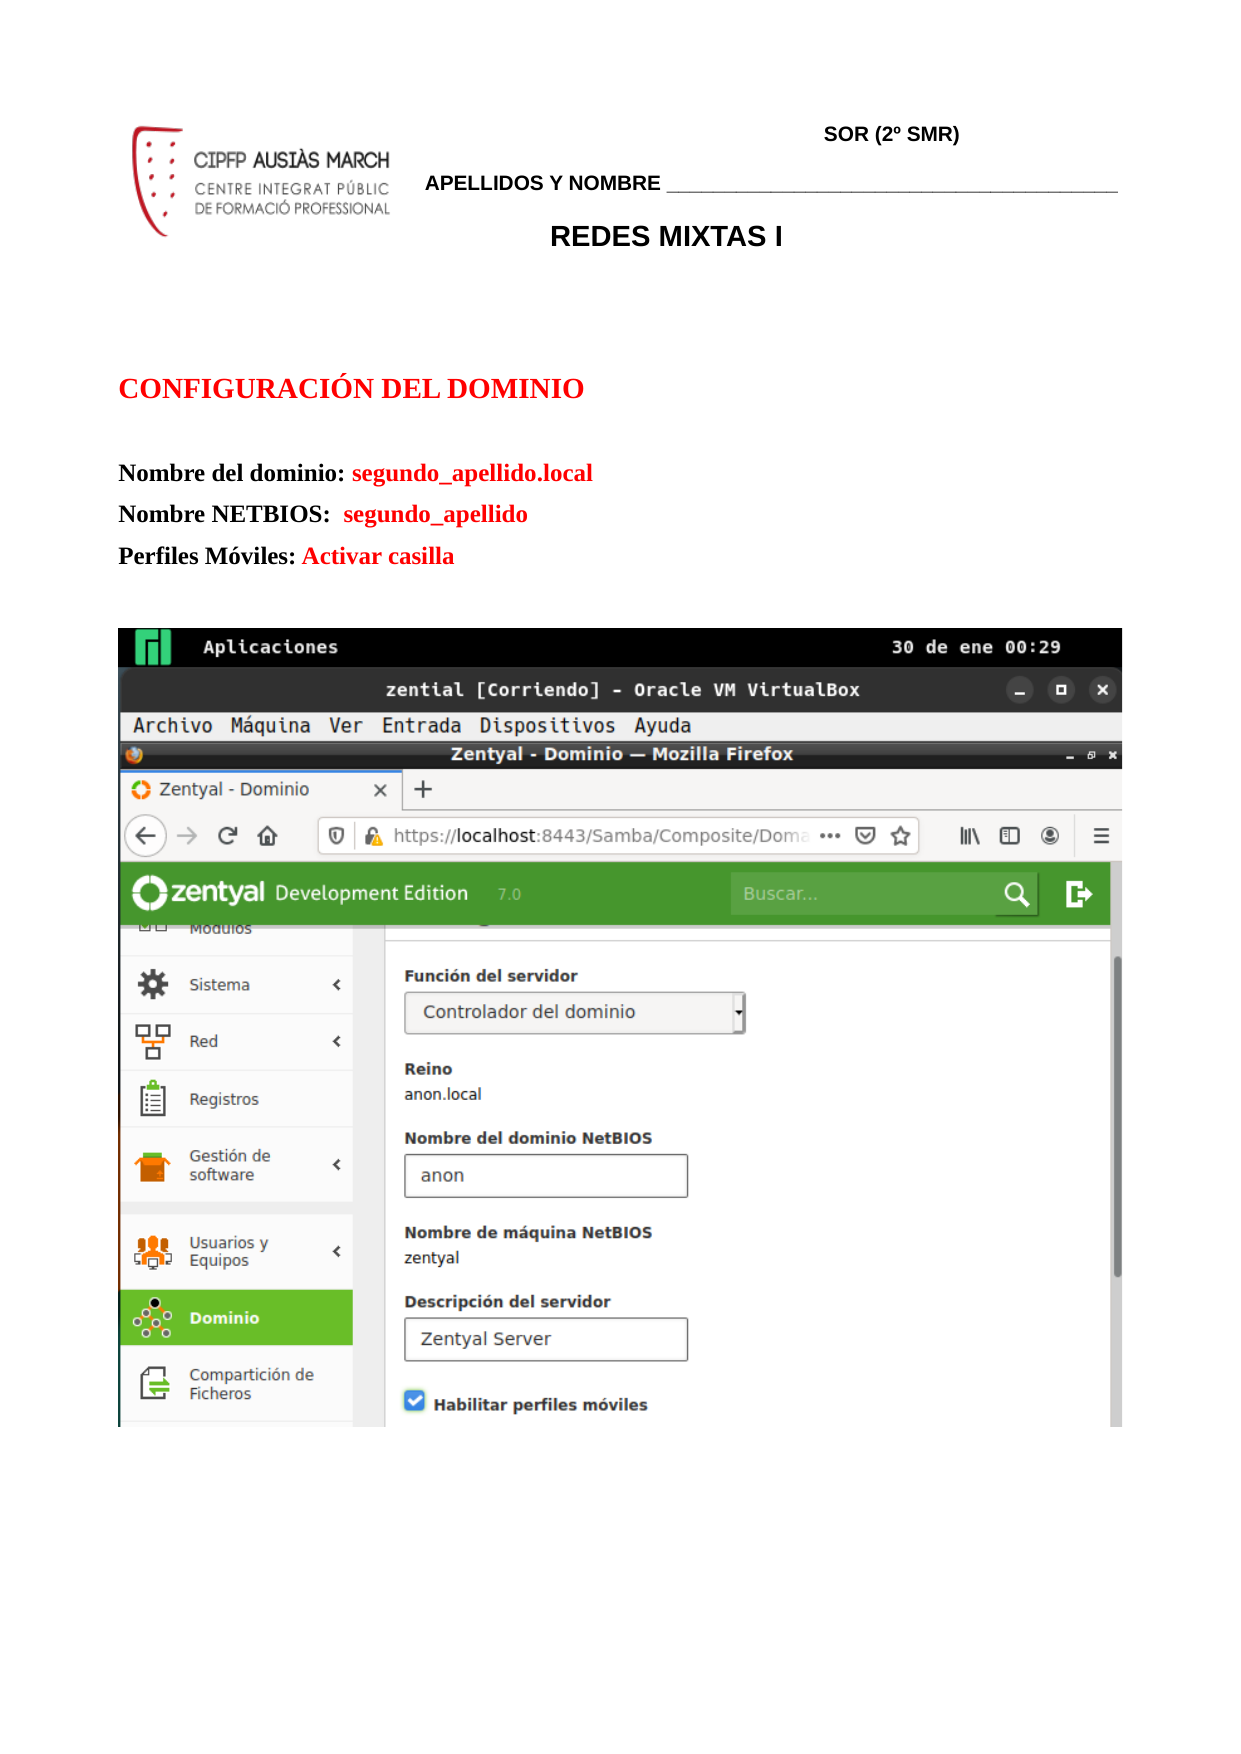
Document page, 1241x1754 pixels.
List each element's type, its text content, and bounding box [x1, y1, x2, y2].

text Perfiles Móviles: Activar casilla [118, 541, 1122, 569]
text Nombre NETBIOS: segundo_apellido [118, 499, 1122, 528]
text CONFIGURACIÓN DEL DOMINIO [118, 371, 1122, 404]
picture [119, 117, 402, 249]
picture [118, 628, 1123, 1427]
text Nombre del dominio: segundo_apellido.local [118, 458, 1122, 487]
